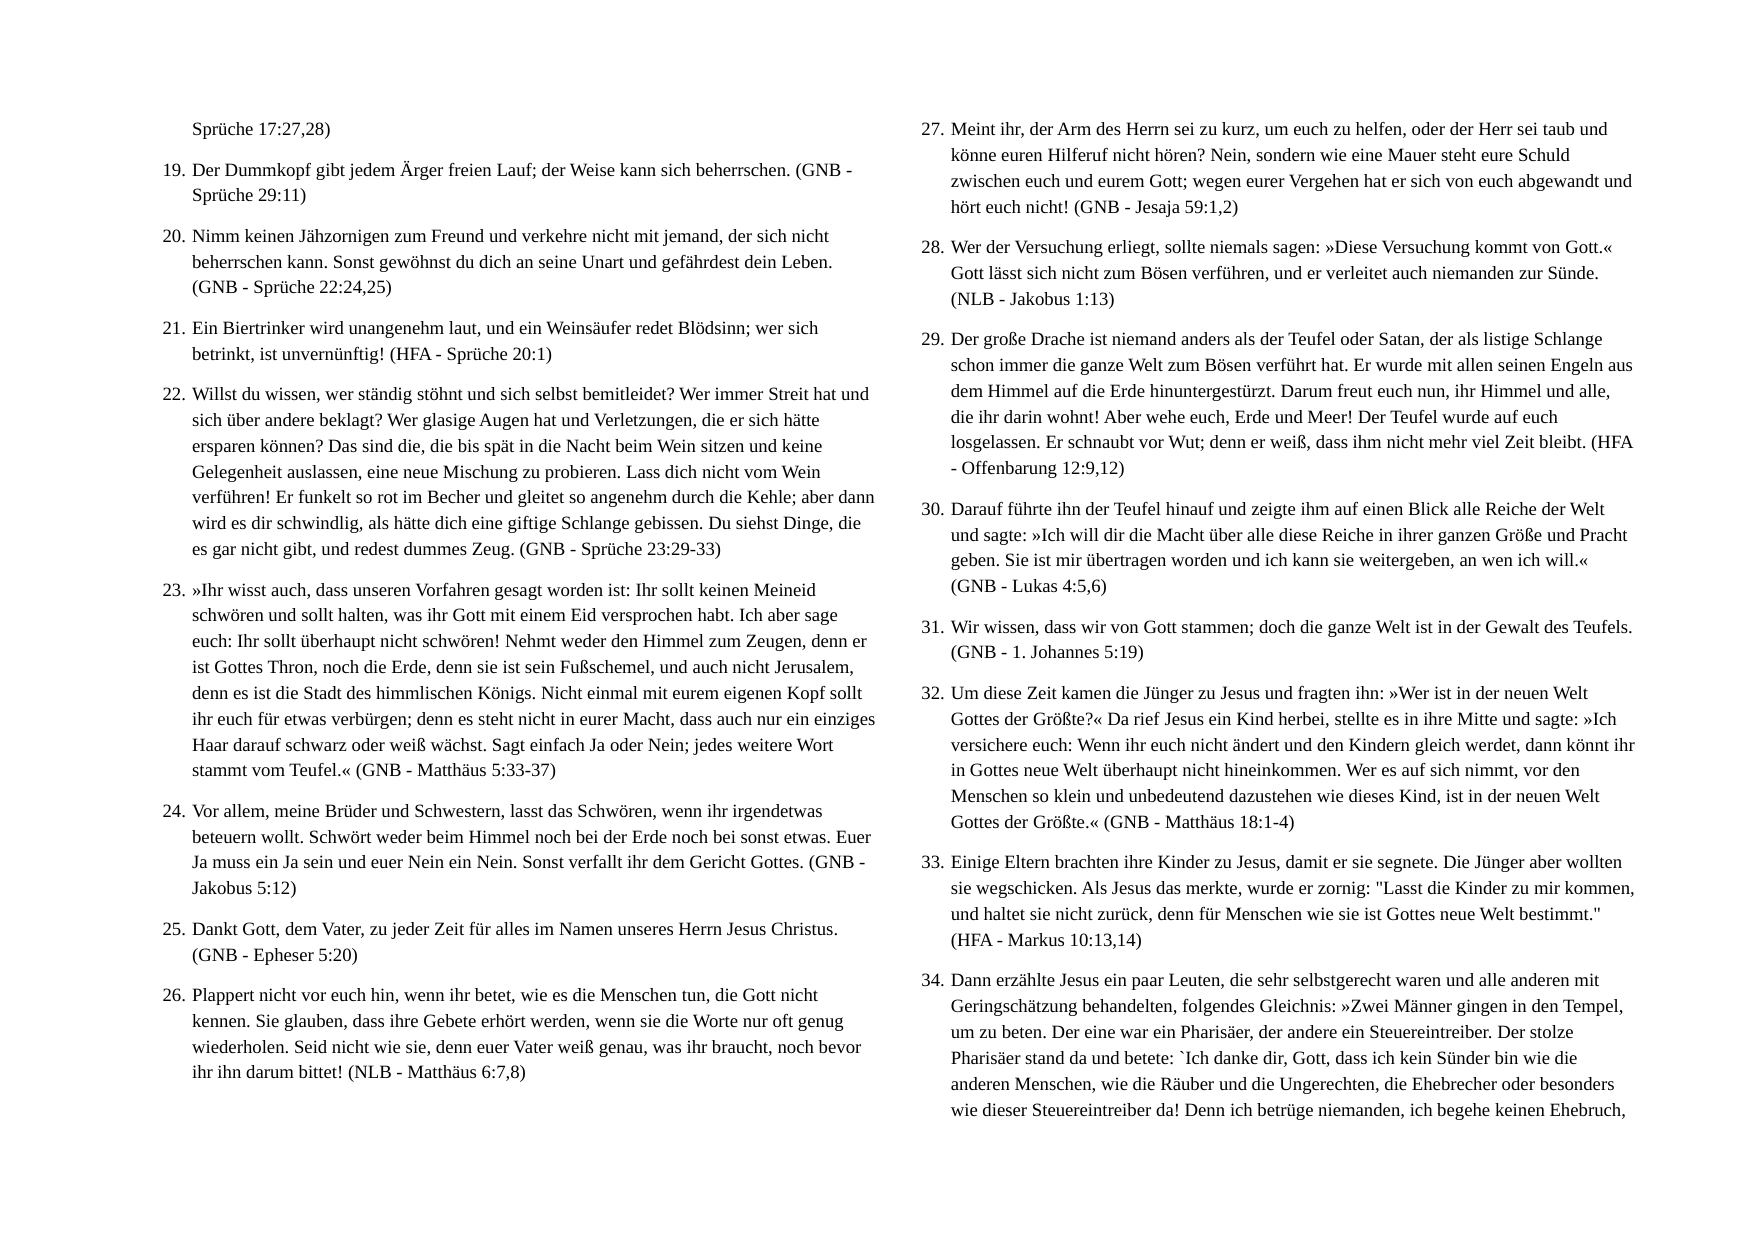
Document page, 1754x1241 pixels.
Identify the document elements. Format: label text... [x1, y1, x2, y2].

list Wer der Versuchung erliegt, sollte niemals sagen: »Diese Versuchung kommt von Gott.« Gott lässt sich nicht zum Bösen verführen, und er verleitet auch niemanden zur Sünde. (NLB - Jakobus 1:13) [921, 236, 1636, 309]
list Dann erzählte Jesus ein paar Leuten, die sehr selbstgerecht waren und alle anderen mit Geringschätzung behandelten, folgendes Gleichnis: »Zwei Männer gingen in den Tempel, um zu beten. Der eine war ein Pharisäer, der andere ein Steuereintreiber. Der stolze Pharisäer stand da und betete: `Ich danke dir, Gott, dass ich kein Sünder bin wie die anderen Menschen, wie die Räuber und die Ungerechten, die Ehebrecher oder besonders wie dieser Steuereintreiber da! Denn ich betrüge niemanden, ich begehe keinen Ehebruch, [921, 969, 1636, 1120]
list Einige Eltern brachten ihre Kinder zu Jesus, damit er sie segnete. Die Jünger aber wollten sie wegschicken. Als Jesus das merkte, wurde er zornig: "Lasst die Kinder zu mir kommen, und haltet sie nicht zurück, denn für Menschen wie sie ist Gottes neue Welt bestimmt." (HFA - Markus 10:13,14) [921, 851, 1636, 951]
list Nimm keinen Jähzornigen zum Freund und verkehre nicht mit jemand, der sich nicht beherrschen kann. Sonst gewöhnst du dich an seine Unart und gefährdest dein Leben. (GNB - Sprüche 22:24,25) [162, 225, 877, 298]
list - Sprüche 17:27,28) [162, 118, 877, 140]
list Dankt Gott, dem Vater, zu jeder Zeit für alles im Namen unseres Herrn Jesus Christus. (GNB - Epheser 5:20) [162, 918, 877, 965]
list Vor allem, meine Brüder und Schwestern, lasst das Schwören, wenn ihr irgendetwas beteuern wollt. Schwört weder beim Himmel noch bei der Erde noch bei sonst etwas. Euer Ja muss ein Ja sein und euer Nein ein Nein. Sonst verfallt ihr dem Gericht Gottes. (GNB - Jakobus 5:12) [162, 800, 877, 899]
list Plappert nicht vor euch hin, wenn ihr betet, wie es die Menschen tun, die Gott nicht kennen. Sie glauben, dass ihre Gebete erhört werden, wenn sie die Worte nur oft genug wiederholen. Seid nicht wie sie, denn euer Vater weiß genau, was ihr braucht, noch bevor ihr ihn darum bittet! (NLB - Matthäus 6:7,8) [162, 984, 877, 1083]
list Willst du wissen, wer ständig stöhnt und sich selbst bemitleidet? Wer immer Streit hat und sich über andere beklagt? Wer glasige Augen hat und Verletzungen, die er sich hätte ersparen können? Das sind die, die bis spät in die Nacht beim Wein sitzen und keine Gelegenheit auslassen, eine neue Mischung zu probieren. Lass dich nicht vom Wein verführen! Er funkelt so rot im Becher und gleitet so angenehm durch die Kehle; aber dann wird es dir schwindlig, als hätte dich eine giftige Schlange gebissen. Du siehst Dinge, die es gar nicht gibt, und redest dummes Zeug. (GNB - Sprüche 23:29-33) [162, 383, 877, 560]
list Wir wissen, dass wir von Gott stammen; doch die ganze Welt ist in der Gewalt des Teufels. (GNB - 1. Johannes 5:19) [921, 616, 1636, 663]
list Ein Biertrinker wird unangenehm laut, und ein Weinsäufer redet Blödsinn; wer sich betrinkt, ist unvernünftig! (HFA - Sprüche 20:1) [162, 317, 877, 364]
list Um diese Zeit kamen die Jünger zu Jesus und fragten ihn: »Wer ist in der neuen Welt Gottes der Größte?« Da rief Jesus ein Kind herbei, stellte es in ihre Mitte und sagte: »Ich versichere euch: Wenn ihr euch nicht ändert und den Kindern gleich werdet, dann könnt ihr in Gottes neue Welt überhaupt nicht hineinkommen. Wer es auf sich nimmt, vor den Menschen so klein und unbedeutend dazustehen wie dieses Kind, ist in der neuen Welt Gottes der Größte.« (GNB - Matthäus 18:1-4) [921, 682, 1636, 833]
list »Ihr wisst auch, dass unseren Vorfahren gesagt worden ist: Ihr sollt keinen Meineid schwören und sollt halten, was ihr Gott mit einem Eid versprochen habt. Ich aber sage euch: Ihr sollt überhaupt nicht schwören! Nehmt weder den Himmel zum Zeugen, denn er ist Gottes Thron, noch die Erde, denn sie ist sein Fußschemel, und auch nicht Jerusalem, denn es ist die Stadt des himmlischen Königs. Nicht einmal mit eurem eigenen Kopf sollt ihr euch für etwas verbürgen; denn es steht nicht in eurer Macht, dass auch nur ein einziges Haar darauf schwarz oder weiß wächst. Sagt einfach Ja oder Nein; jedes weitere Wort stammt vom Teufel.« (GNB - Matthäus 5:33-37) [162, 578, 877, 781]
list Der Dummkopf gibt jedem Ärger freien Lauf; der Weise kann sich beherrschen. (GNB - Sprüche 29:11) [162, 158, 877, 206]
list Der große Drache ist niemand anders als der Teufel oder Satan, der als listige Schlange schon immer die ganze Welt zum Bösen verführt hat. Er wurde mit allen seinen Engeln aus dem Himmel auf die Erde hinuntergestürzt. Darum freut euch nun, ihr Himmel und alle, die ihr darin wohnt! Aber wehe euch, Erde und Meer! Der Teufel wurde auf euch losgelassen. Er schnaubt vor Wut; denn er weiß, dass ihm nicht mehr viel Zeit bleibt. (HFA - Offenbarung 12:9,12) [921, 328, 1636, 479]
list Meint ihr, der Arm des Herrn sei zu kurz, um euch zu helfen, oder der Herr sei taub und könne euren Hilferuf nicht hören? Nein, sondern wie eine Mauer steht eure Schuld zwischen euch und eurem Gott; wegen eurer Vergehen hat er sich von euch abgewandt und hört euch nicht! (GNB - Jesaja 59:1,2) [921, 118, 1636, 217]
list Darauf führte ihn der Teufel hinauf und zeigte ihm auf einen Blick alle Reiche der Welt und sagte: »Ich will dir die Macht über alle diese Reiche in ihrer ganzen Größe und Pracht geben. Sie ist mir übertragen worden und ich kann sie weitergeben, an wen ich will.« (GNB - Lukas 4:5,6) [921, 498, 1636, 597]
